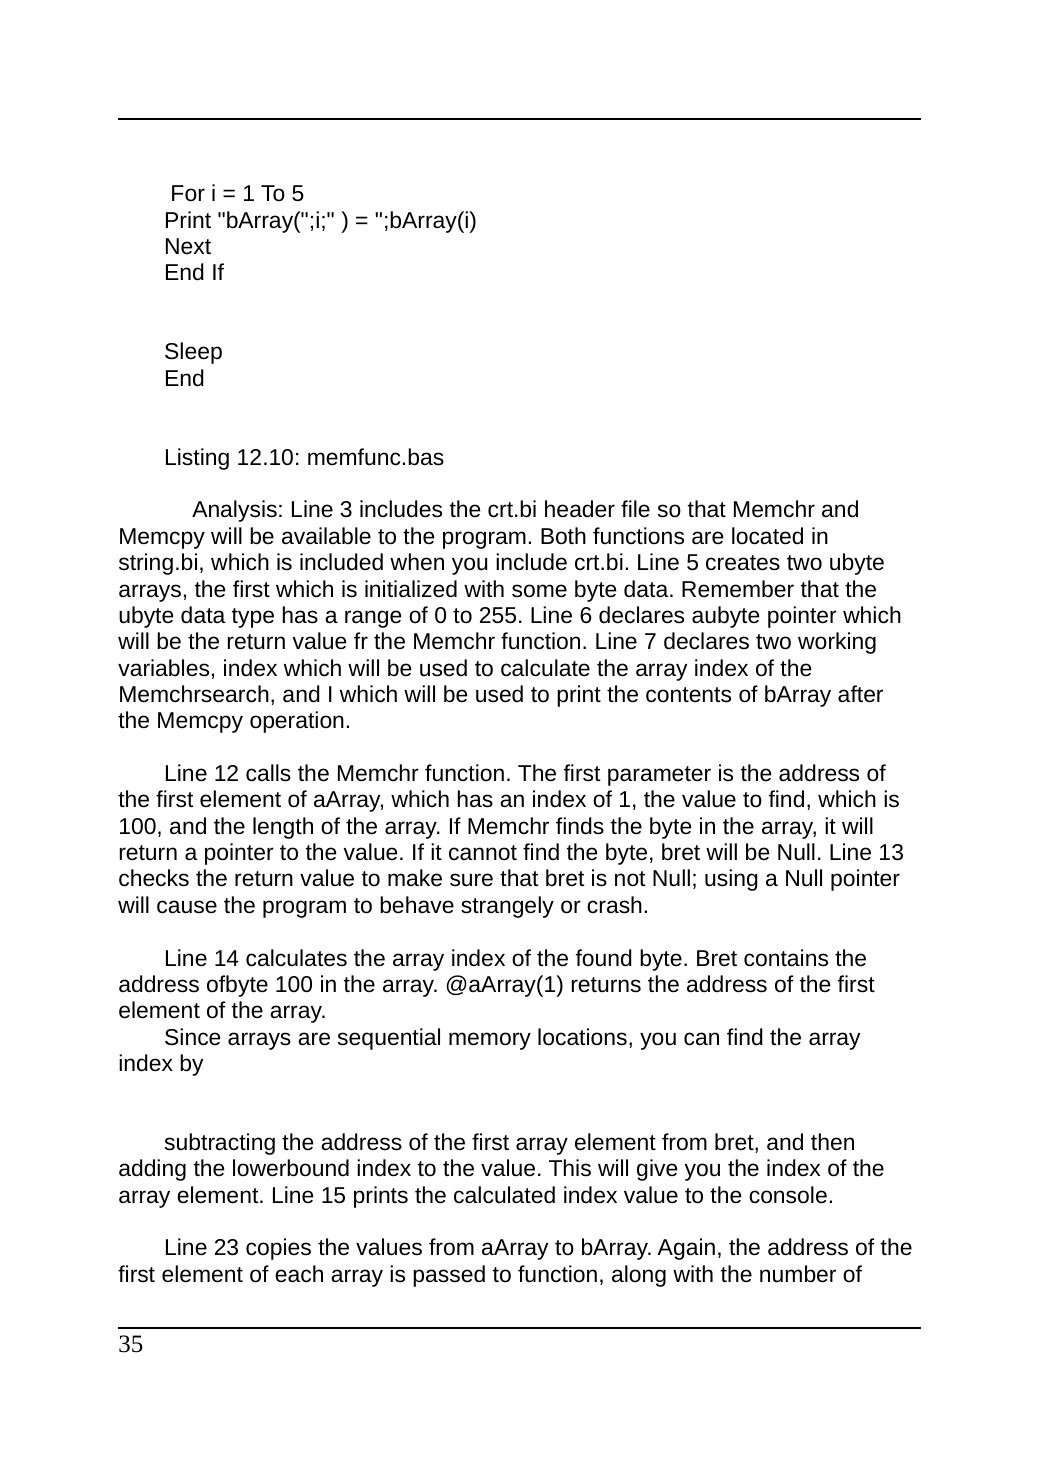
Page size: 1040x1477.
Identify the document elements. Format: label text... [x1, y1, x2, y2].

text End [118, 365, 921, 391]
text For i = 1 To 5 [118, 180, 921, 207]
text Print "bArray(";i;" ) = ";bArray(i) [118, 207, 921, 233]
text subtracting the address of the first array element from bret, and then adding the lowerbound index to the value. This will give you the index of the array element. Line 15 prints the calculated index value to the console. [118, 1129, 921, 1208]
text Next [118, 233, 921, 259]
text End If [118, 259, 921, 286]
text Since arrays are sequential memory locations, you can find the array index by [118, 1023, 921, 1076]
text Line 23 copies the values from aArray to bArray. Again, the address of the first element of each array is passed to function, along with the number of [118, 1234, 921, 1287]
text Line 14 calculates the array index of the found byte. Bret contains the address ofbyte 100 in the array. @aArray(1) returns the address of the first element of the array. [118, 944, 921, 1023]
text Line 12 calls the Memchr function. The first parameter is the address of the first element of aArray, which has an index of 1, the value to find, which is 100, and the length of the array. If Memchr finds the byte in the array, it will return a pointer to the value. If it cannot find the byte, bret will be Null. Line 13 checks the return value to make sure that bret is not Null; using a Null pointer will cause the program to behave strangely or crash. [118, 760, 921, 918]
text Sleep [118, 338, 921, 365]
text Listing 12.10: memfunc.bas [118, 444, 921, 470]
text Analysis: Line 3 includes the crt.bi header file so that Memchr and Memcpy will be available to the program. Both functions are located in string.bi, which is included when you include crt.bi. Line 5 creates two ubyte arrays, the first which is initialized with some byte data. Remember that the ubyte data type has a range of 0 to 255. Line 6 declares aubyte pointer which will be the return value fr the Memchr function. Line 7 declares two working variables, index which will be used to calculate the array index of the Memchrsearch, and I which will be used to print the contents of bArray after the Memcpy operation. [118, 496, 921, 734]
